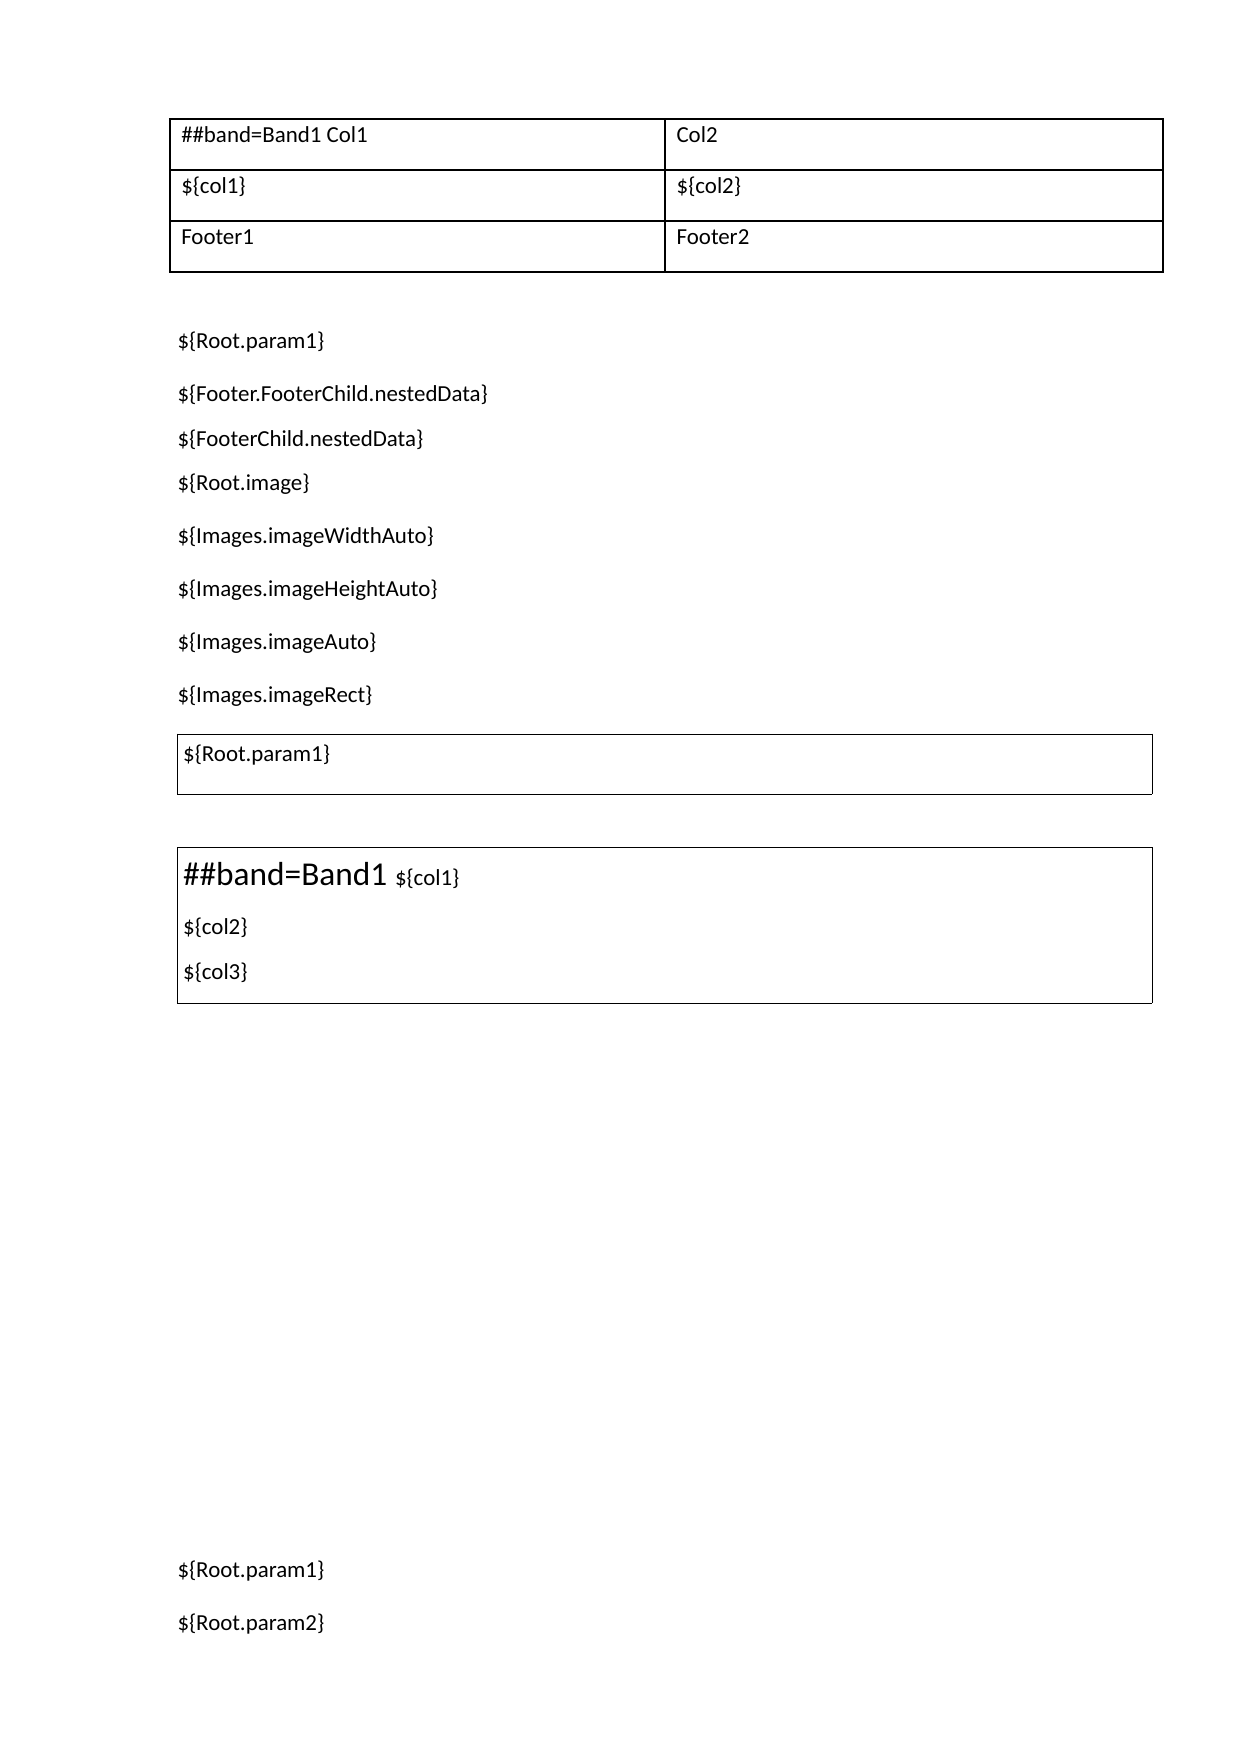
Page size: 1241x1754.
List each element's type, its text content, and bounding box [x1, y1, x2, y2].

table_cell Footer2 [666, 222, 1162, 271]
text ${Images.imageRect} [177, 681, 1152, 708]
table_header ##band=Band1 Col1 [171, 120, 664, 169]
table_header Col2 [666, 120, 1162, 169]
table_header ${Root.param1} [178, 735, 1152, 794]
table_cell ${col2} [666, 171, 1162, 220]
text ${Images.imageWidthAuto} [177, 521, 1152, 549]
table_cell Footer1 [171, 222, 664, 271]
table_cell ${col1} [171, 171, 664, 220]
text ${Footer.FooterChild.nestedData} [177, 379, 1152, 407]
text ${Root.param1} [177, 326, 1152, 354]
text ${Images.imageAuto} [177, 627, 1152, 656]
table_header ##band=Band1 ${col1} ${col2} ${col3} [178, 848, 1152, 1003]
text ${Images.imageHeightAuto} [177, 574, 1152, 602]
text ${FooterChild.nestedData} [177, 424, 1152, 452]
text ${Root.image} [177, 468, 1152, 496]
